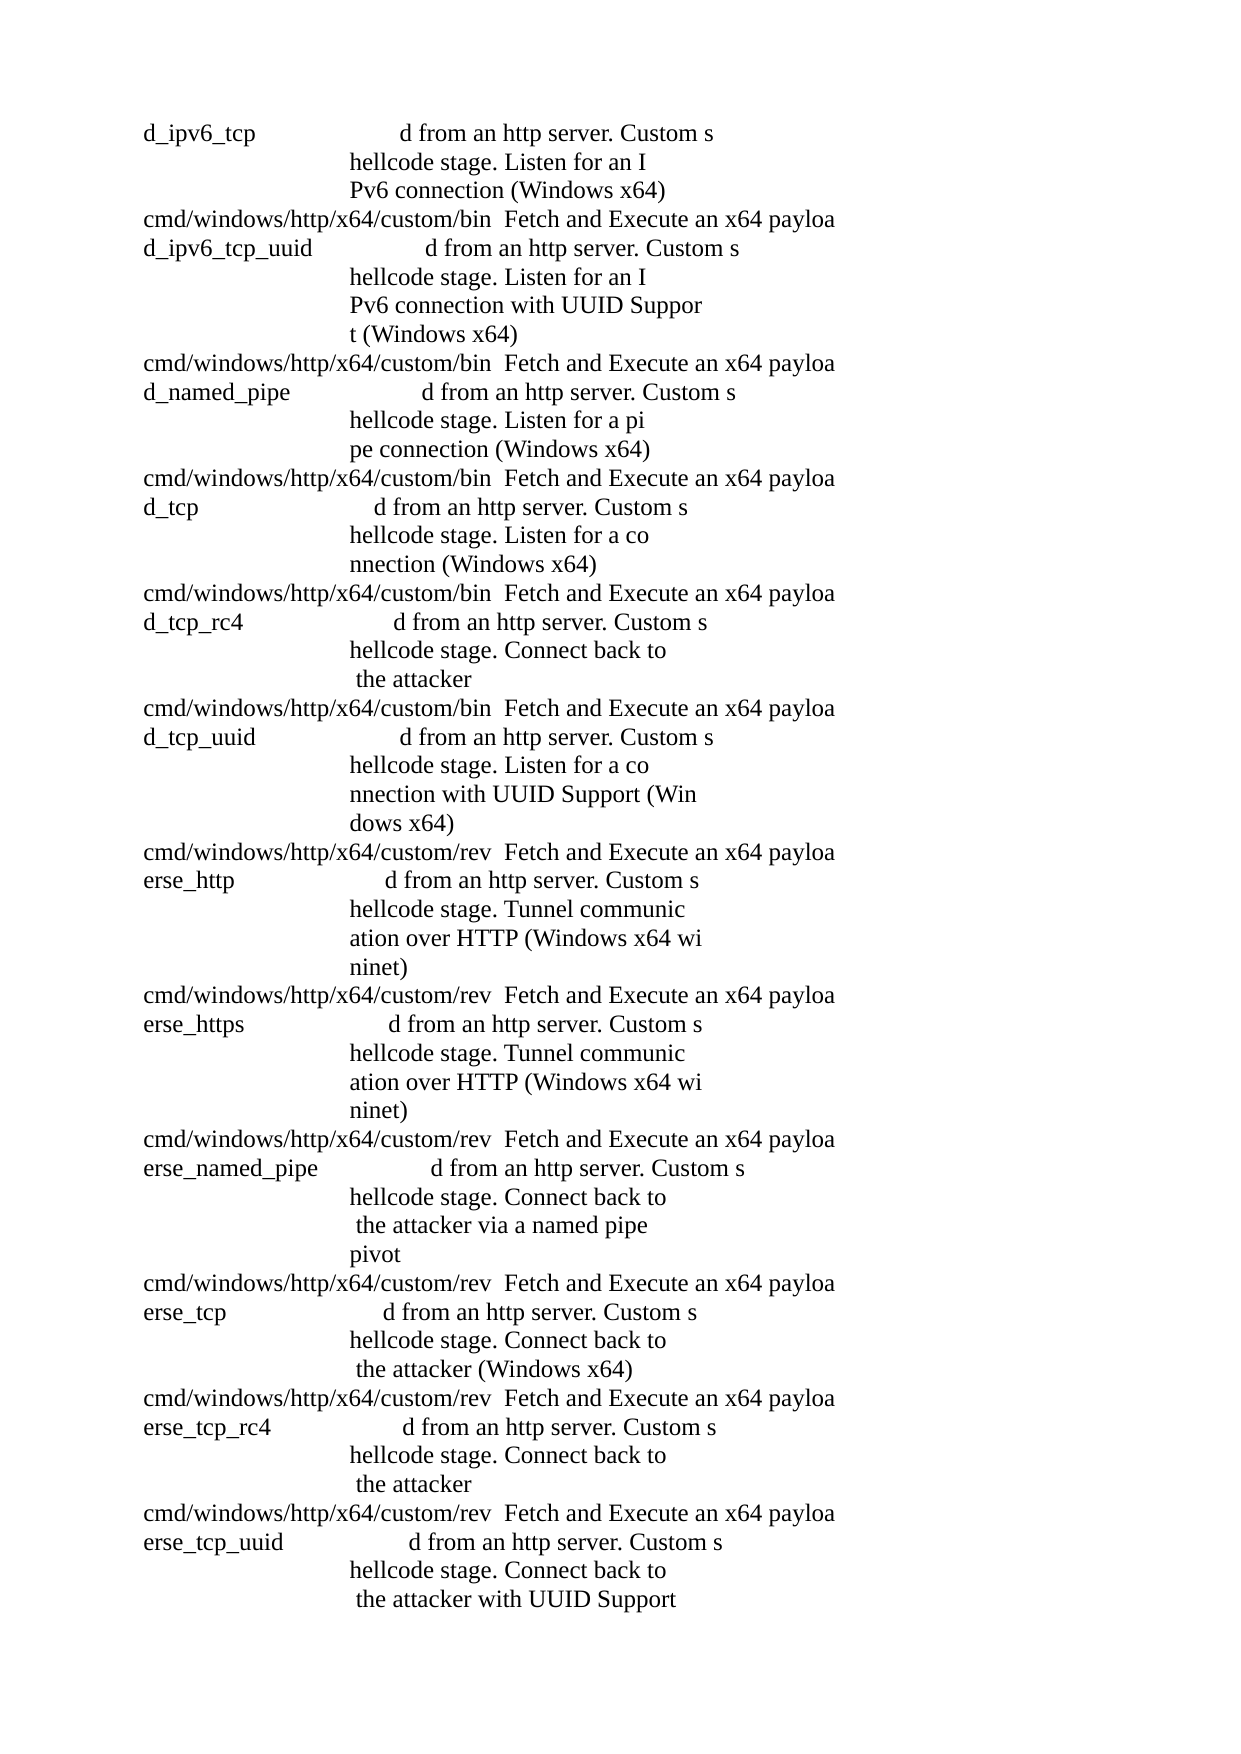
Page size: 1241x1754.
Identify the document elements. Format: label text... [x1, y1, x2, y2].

text cmd/windows/http/x64/custom/rev Fetch and Execute an x64 payloa [118, 1498, 1122, 1527]
text d_ipv6_tcp d from an http server. Custom s [118, 118, 1122, 147]
text d_tcp d from an http server. Custom s [118, 492, 1122, 521]
text erse_named_pipe d from an http server. Custom s [118, 1153, 1122, 1182]
text hellcode stage. Connect back to [118, 1326, 1122, 1354]
text the attacker [118, 1469, 1122, 1498]
text cmd/windows/http/x64/custom/bin Fetch and Execute an x64 payloa [118, 348, 1122, 377]
text ation over HTTP (Windows x64 wi [118, 923, 1122, 952]
text dows x64) [118, 808, 1122, 837]
text hellcode stage. Connect back to [118, 636, 1122, 664]
text erse_tcp_rc4 d from an http server. Custom s [118, 1412, 1122, 1441]
text cmd/windows/http/x64/custom/bin Fetch and Execute an x64 payloa [118, 204, 1122, 233]
text pe connection (Windows x64) [118, 434, 1122, 463]
text cmd/windows/http/x64/custom/bin Fetch and Execute an x64 payloa [118, 463, 1122, 492]
text erse_http d from an http server. Custom s [118, 866, 1122, 894]
text nnection (Windows x64) [118, 549, 1122, 578]
text d_tcp_uuid d from an http server. Custom s [118, 722, 1122, 751]
text hellcode stage. Connect back to [118, 1556, 1122, 1584]
text hellcode stage. Listen for a co [118, 751, 1122, 779]
text erse_tcp d from an http server. Custom s [118, 1297, 1122, 1326]
text hellcode stage. Listen for a co [118, 521, 1122, 549]
text the attacker (Windows x64) [118, 1354, 1122, 1383]
text hellcode stage. Tunnel communic [118, 894, 1122, 923]
text pivot [118, 1239, 1122, 1268]
text ninet) [118, 952, 1122, 981]
text cmd/windows/http/x64/custom/rev Fetch and Execute an x64 payloa [118, 837, 1122, 866]
text nnection with UUID Support (Win [118, 779, 1122, 808]
text cmd/windows/http/x64/custom/rev Fetch and Execute an x64 payloa [118, 1268, 1122, 1297]
text hellcode stage. Listen for an I [118, 147, 1122, 176]
text hellcode stage. Listen for a pi [118, 406, 1122, 434]
text ation over HTTP (Windows x64 wi [118, 1067, 1122, 1096]
text erse_https d from an http server. Custom s [118, 1009, 1122, 1038]
text the attacker with UUID Support [118, 1584, 1122, 1613]
text cmd/windows/http/x64/custom/rev Fetch and Execute an x64 payloa [118, 1383, 1122, 1412]
text hellcode stage. Connect back to [118, 1441, 1122, 1469]
text Pv6 connection (Windows x64) [118, 176, 1122, 204]
text cmd/windows/http/x64/custom/bin Fetch and Execute an x64 payloa [118, 578, 1122, 607]
text Pv6 connection with UUID Suppor [118, 291, 1122, 319]
text the attacker via a named pipe [118, 1211, 1122, 1239]
text cmd/windows/http/x64/custom/rev Fetch and Execute an x64 payloa [118, 981, 1122, 1009]
text d_tcp_rc4 d from an http server. Custom s [118, 607, 1122, 636]
text erse_tcp_uuid d from an http server. Custom s [118, 1527, 1122, 1556]
text the attacker [118, 664, 1122, 693]
text t (Windows x64) [118, 319, 1122, 348]
text d_ipv6_tcp_uuid d from an http server. Custom s [118, 233, 1122, 262]
text cmd/windows/http/x64/custom/rev Fetch and Execute an x64 payloa [118, 1124, 1122, 1153]
text cmd/windows/http/x64/custom/bin Fetch and Execute an x64 payloa [118, 693, 1122, 722]
text d_named_pipe d from an http server. Custom s [118, 377, 1122, 406]
text hellcode stage. Connect back to [118, 1182, 1122, 1211]
text hellcode stage. Tunnel communic [118, 1038, 1122, 1067]
text ninet) [118, 1096, 1122, 1124]
text hellcode stage. Listen for an I [118, 262, 1122, 291]
